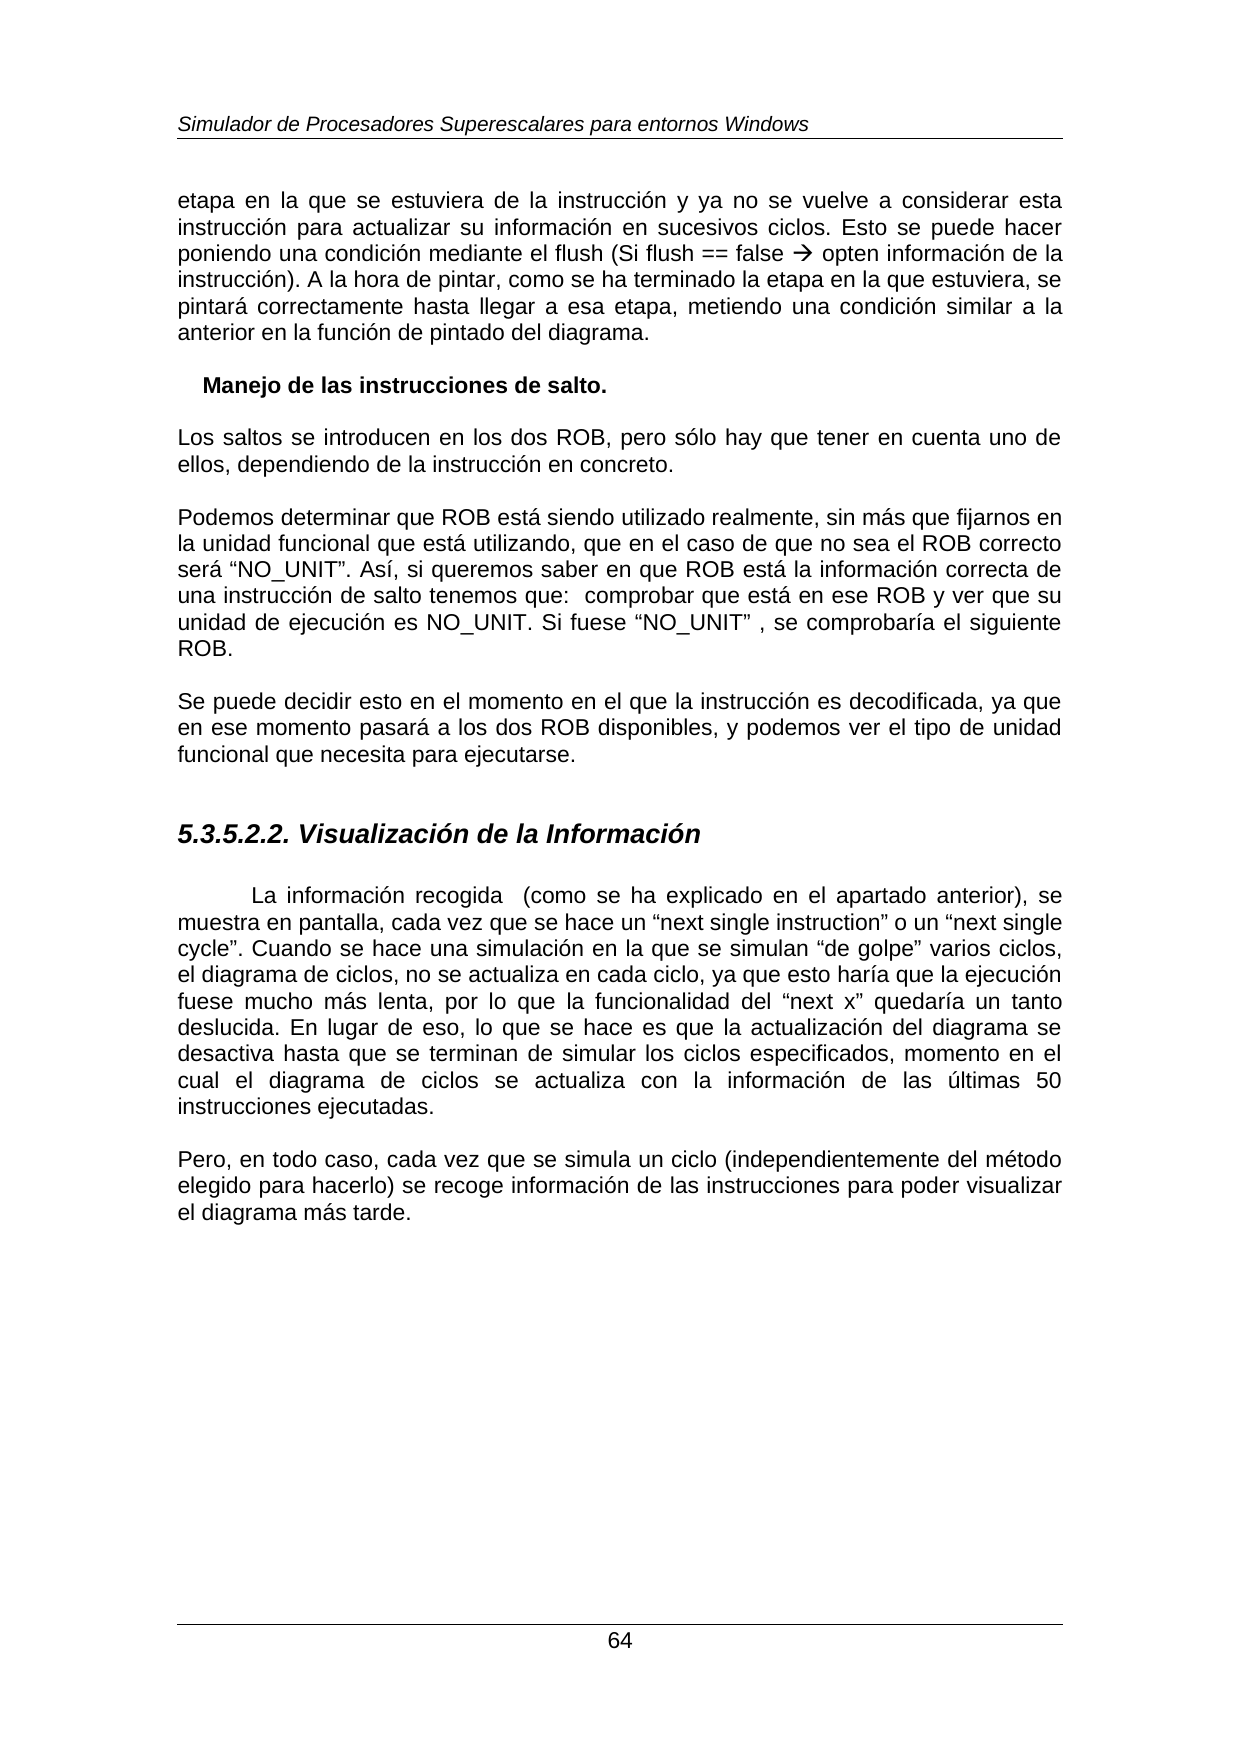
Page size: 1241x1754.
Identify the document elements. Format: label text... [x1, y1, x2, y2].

text Se puede decidir esto en el momento en el que la instrucción es decodificada, ya que en ese momento pasará a los dos ROB disponibles, y podemos ver el tipo de unidad funcional que necesita para ejecutarse. [177, 688, 1063, 767]
text Pero, en todo caso, cada vez que se simula un ciclo (independientemente del método elegido para hacerlo) se recoge información de las instrucciones para poder visualizar el diagrama más tarde. [177, 1146, 1063, 1225]
text Los saltos se introducen en los dos ROB, pero sólo hay que tener en cuenta uno de ellos, dependiendo de la instrucción en concreto. [177, 424, 1063, 477]
text etapa en la que se estuviera de la instrucción y ya no se vuelve a considerar esta instrucción para actualizar su información en sucesivos ciclos. Esto se puede hacer poniendo una condición mediante el flush (Si flush == false  opten información de la instrucción). A la hora de pintar, como se ha terminado la etapa en la que estuviera, se pintará correctamente hasta llegar a esa etapa, metiendo una condición similar a la anterior en la función de pintado del diagrama. [177, 187, 1063, 345]
text 5.3.5.2.2. Visualización de la Información [177, 818, 1063, 849]
text Podemos determinar que ROB está siendo utilizado realmente, sin más que fijarnos en la unidad funcional que está utilizando, que en el caso de que no sea el ROB correcto será “NO_UNIT”. Así, si queremos saber en que ROB está la información correcta de una instrucción de salto tenemos que: comprobar que está en ese ROB y ver que su unidad de ejecución es NO_UNIT. Si fuese “NO_UNIT” , se comprobaría el siguiente ROB. [177, 503, 1063, 662]
text Manejo de las instrucciones de salto. [177, 372, 1063, 398]
text La información recogida (como se ha explicado en el apartado anterior), se muestra en pantalla, cada vez que se hace un “next single instruction” o un “next single cycle”. Cuando se hace una simulación en la que se simulan “de golpe” varios ciclos, el diagrama de ciclos, no se actualiza en cada ciclo, ya que esto haría que la ejecución fuese mucho más lenta, por lo que la funcionalidad del “next x” quedaría un tanto deslucida. En lugar de eso, lo que se hace es que la actualización del diagrama se desactiva hasta que se terminan de simular los ciclos especificados, momento en el cual el diagrama de ciclos se actualiza con la información de las últimas 50 instrucciones ejecutadas. [177, 882, 1063, 1119]
